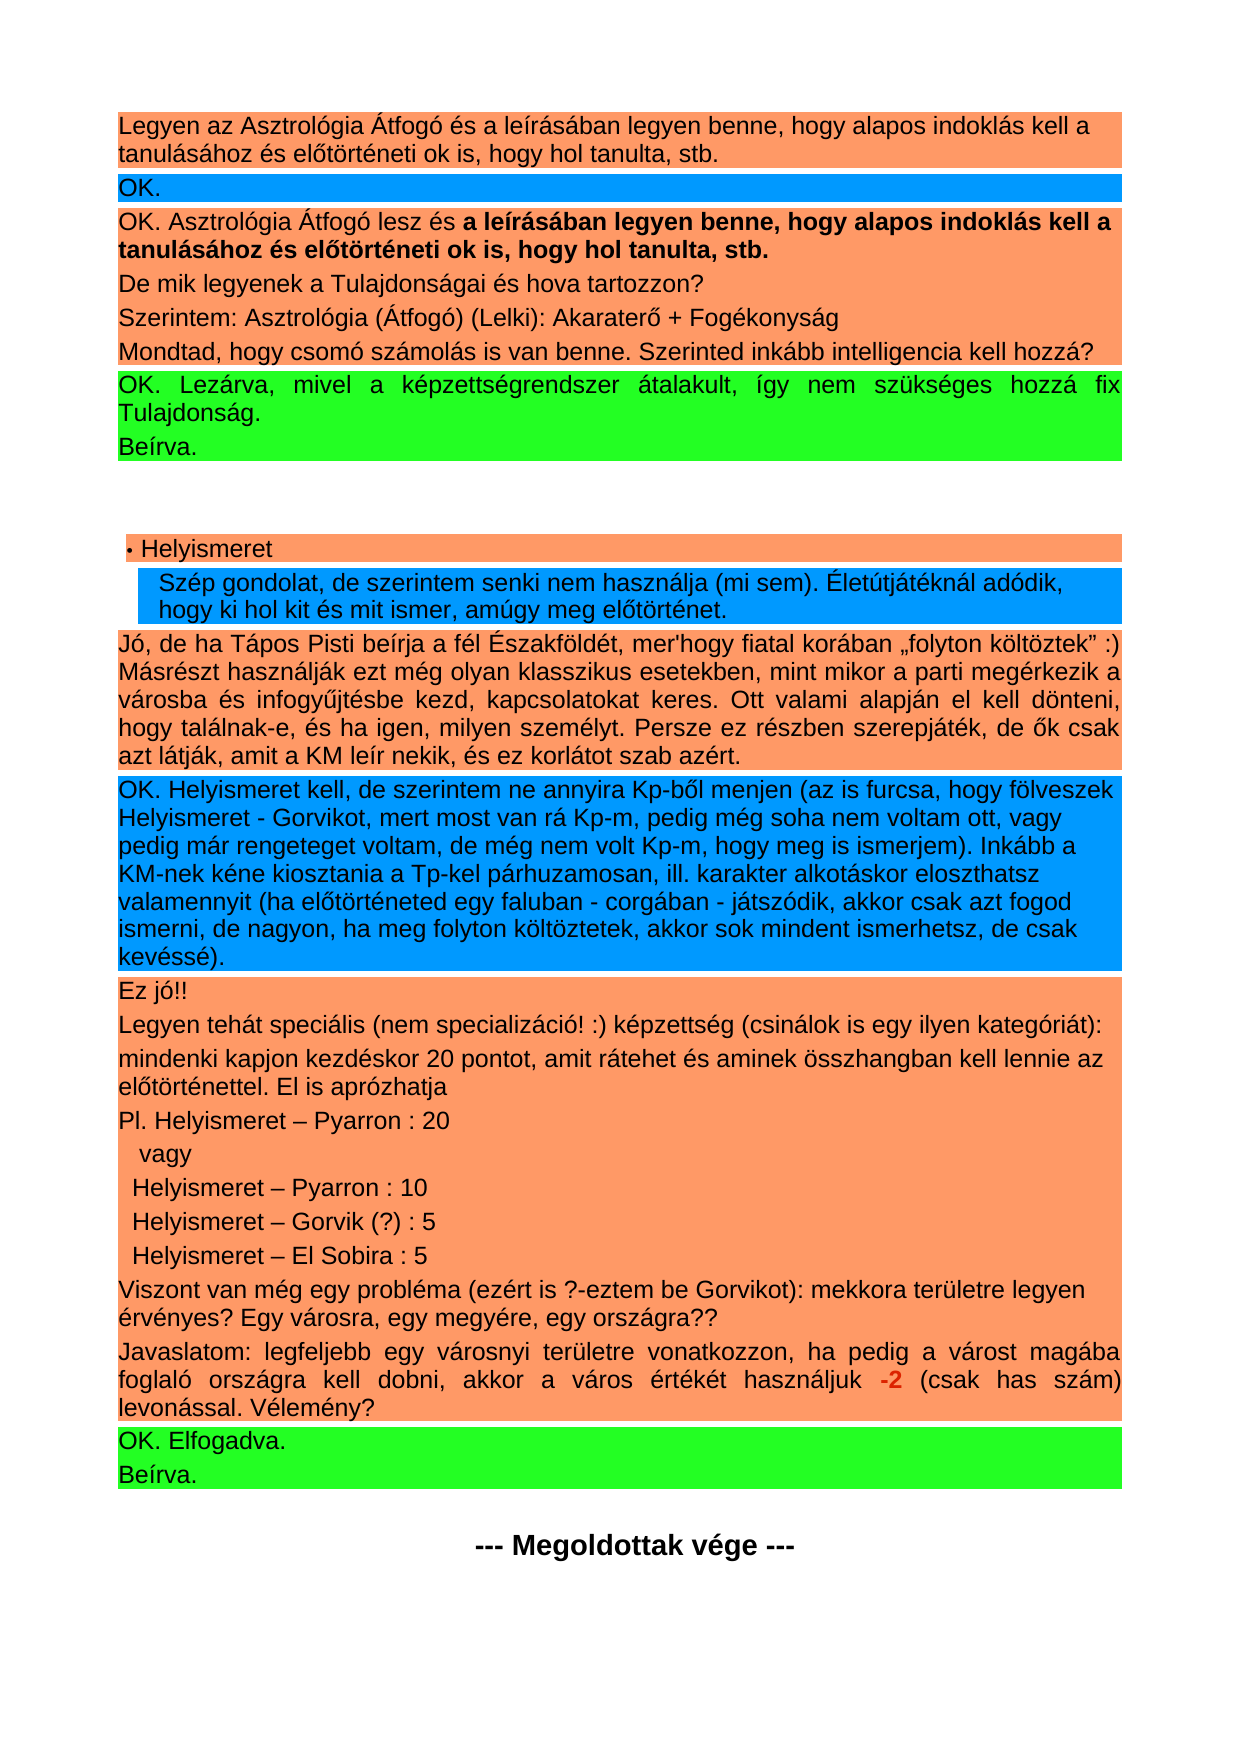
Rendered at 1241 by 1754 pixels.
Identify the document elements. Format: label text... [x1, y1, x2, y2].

text OK. Elfogadva. [118, 1427, 1122, 1455]
text vagy [118, 1140, 1122, 1168]
text OK. [118, 174, 1122, 202]
text De mik legyenek a Tulajdonságai és hova tartozzon? [118, 269, 1122, 297]
text Helyismeret – Pyarron : 10 [118, 1174, 1122, 1202]
text Helyismeret – El Sobira : 5 [118, 1242, 1122, 1270]
text Mondtad, hogy csomó számolás is van benne. Szerinted inkább intelligencia kell hozzá? [118, 337, 1122, 365]
list Szép gondolat, de szerintem senki nem használja (mi sem). Életútjátéknál adódik, hogy ki hol kit és mit ismer, amúgy meg előtörténet. [138, 568, 1122, 624]
text OK. Helyismeret kell, de szerintem ne annyira Kp-ből menjen (az is furcsa, hogy fölveszek Helyismeret - Gorvikot, mert most van rá Kp-m, pedig még soha nem voltam ott, vagy pedig már rengeteget voltam, de még nem volt Kp-m, hogy meg is ismerjem). Inkább a KM-nek kéne kiosztania a Tp-kel párhuzamosan, ill. karakter alkotáskor eloszthatsz valamennyit (ha előtörténeted egy faluban - corgában - játszódik, akkor csak azt fogod ismerni, de nagyon, ha meg folyton költöztetek, akkor sok mindent ismerhetsz, de csak kevéssé). [118, 776, 1122, 971]
text Pl. Helyismeret – Pyarron : 20 [118, 1106, 1122, 1134]
text OK. Lezárva, mivel a képzettségrendszer átalakult, így nem szükséges hozzá fix Tulajdonság. [118, 371, 1122, 427]
text Ez jó!! [118, 977, 1122, 1005]
text --- Megoldottak vége --- [148, 1529, 1122, 1561]
text Legyen tehát speciális (nem specializáció! :) képzettség (csinálok is egy ilyen kategóriát): [118, 1011, 1122, 1039]
text mindenki kapjon kezdéskor 20 pontot, amit rátehet és aminek összhangban kell lennie az előtörténettel. El is aprózhatja [118, 1045, 1122, 1101]
text Beírva. [118, 1461, 1122, 1489]
text OK. Asztrológia Átfogó lesz és a leírásában legyen benne, hogy alapos indoklás kell a tanulásához és előtörténeti ok is, hogy hol tanulta, stb. [118, 208, 1122, 264]
text Legyen az Asztrológia Átfogó és a leírásában legyen benne, hogy alapos indoklás kell a tanulásához és előtörténeti ok is, hogy hol tanulta, stb. [118, 112, 1122, 168]
list Helyismeret [126, 534, 1122, 562]
text Helyismeret – Gorvik (?) : 5 [118, 1208, 1122, 1236]
text Szerintem: Asztrológia (Átfogó) (Lelki): Akaraterő + Fogékonyság [118, 303, 1122, 331]
text Viszont van még egy probléma (ezért is ?-eztem be Gorvikot): mekkora területre legyen érvényes? Egy városra, egy megyére, egy országra?? [118, 1276, 1122, 1332]
text Jó, de ha Tápos Pisti beírja a fél Északföldét, mer'hogy fiatal korában „folyton költöztek” :) Másrészt használják ezt még olyan klasszikus esetekben, mint mikor a parti megérkezik a városba és infogyűjtésbe kezd, kapcsolatokat keres. Ott valami alapján el kell dönteni, hogy találnak-e, és ha igen, milyen személyt. Persze ez részben szerepjáték, de ők csak azt látják, amit a KM leír nekik, és ez korlátot szab azért. [118, 630, 1122, 770]
text Beírva. [118, 433, 1122, 461]
text Javaslatom: legfeljebb egy városnyi területre vonatkozzon, ha pedig a várost magába foglaló országra kell dobni, akkor a város értékét használjuk -2 (csak has szám) levonással. Vélemény? [118, 1337, 1122, 1421]
